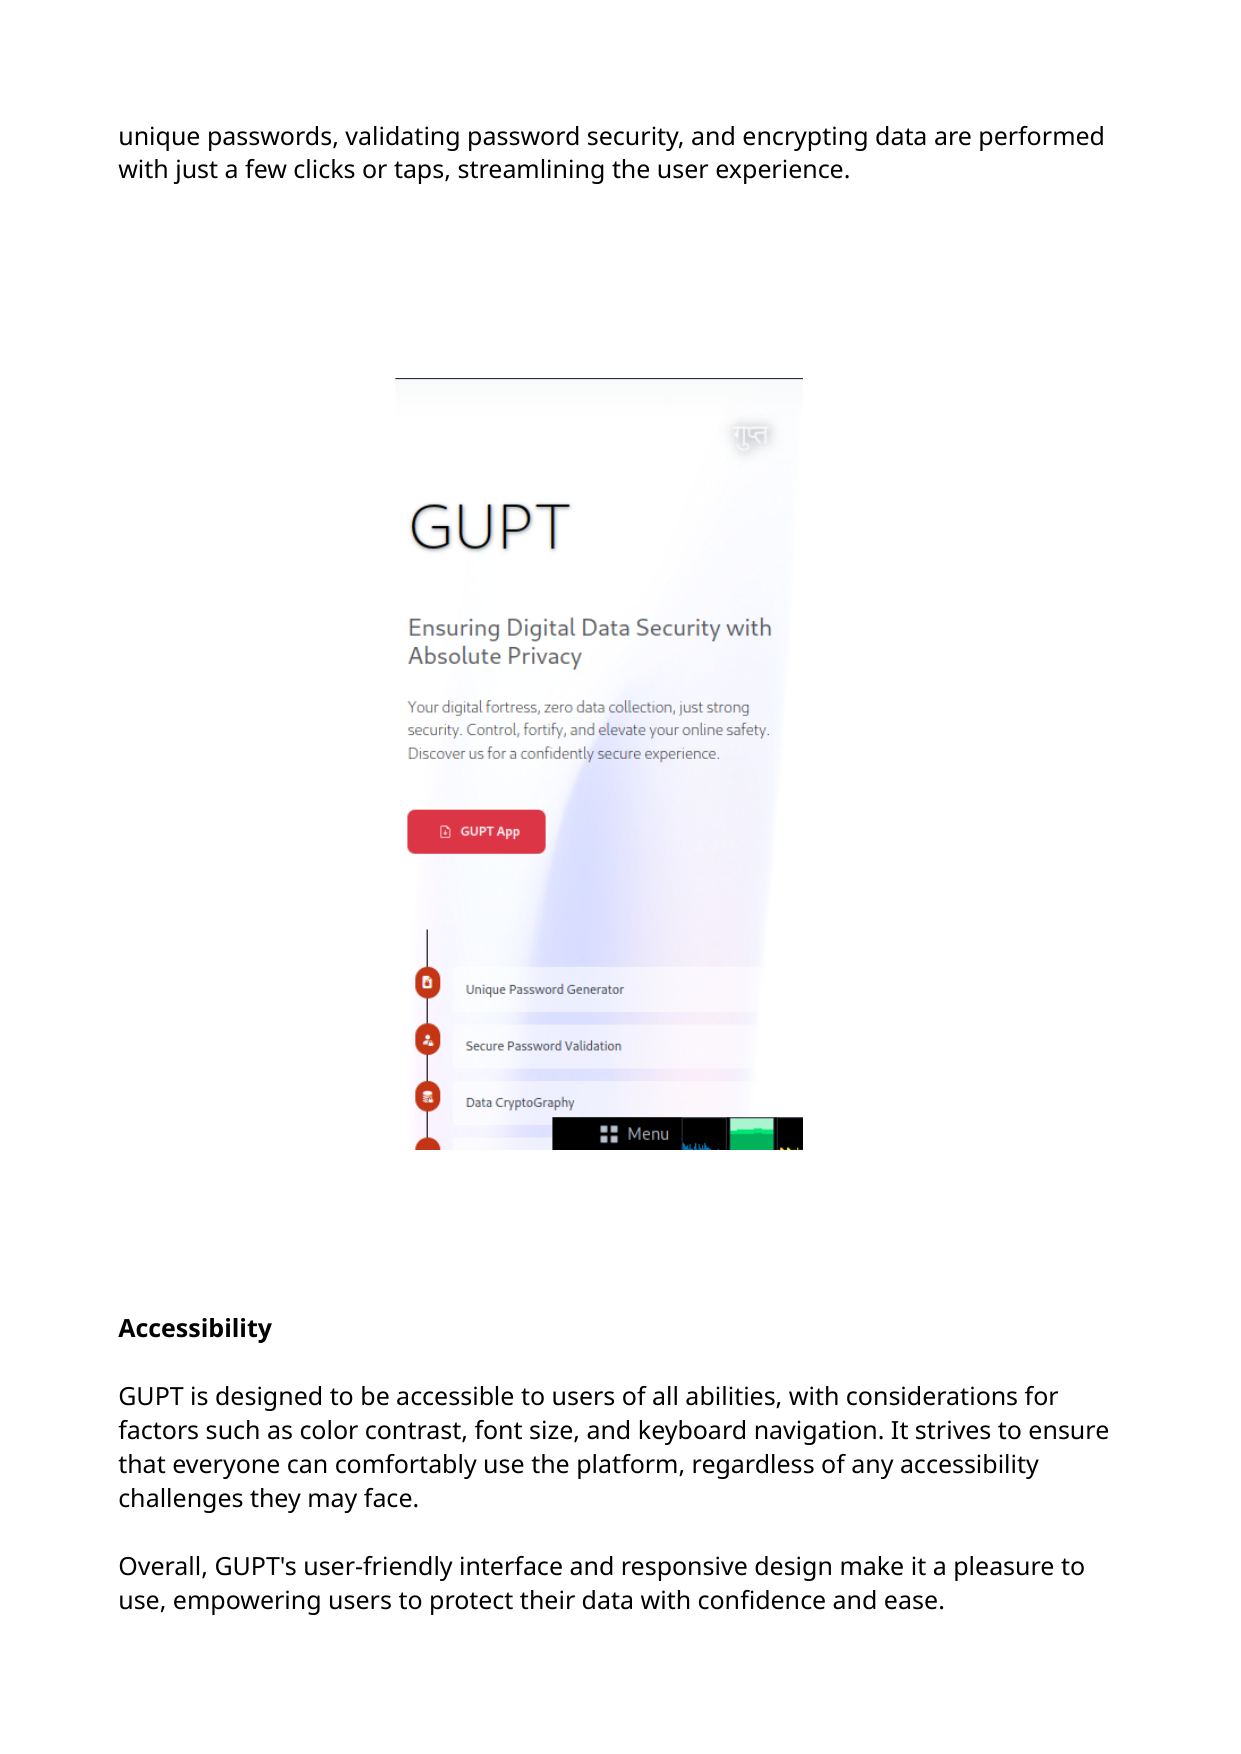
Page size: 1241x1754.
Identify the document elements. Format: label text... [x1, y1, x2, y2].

text GUPT is designed to be accessible to users of all abilities, with considerations for factors such as color contrast, font size, and keyboard navigation. It strives to ensure that everyone can comfortably use the platform, regardless of any accessibility challenges they may face. [118, 1378, 1122, 1515]
picture [395, 378, 803, 1150]
text Accessibility [118, 1310, 1122, 1344]
text unique passwords, validating password security, and encrypting data are performed with just a few clicks or taps, streamlining the user experience. [118, 118, 1122, 186]
text Overall, GUPT's user-friendly interface and responsive design make it a pleasure to use, empowering users to protect their data with confidence and ease. [118, 1549, 1122, 1617]
